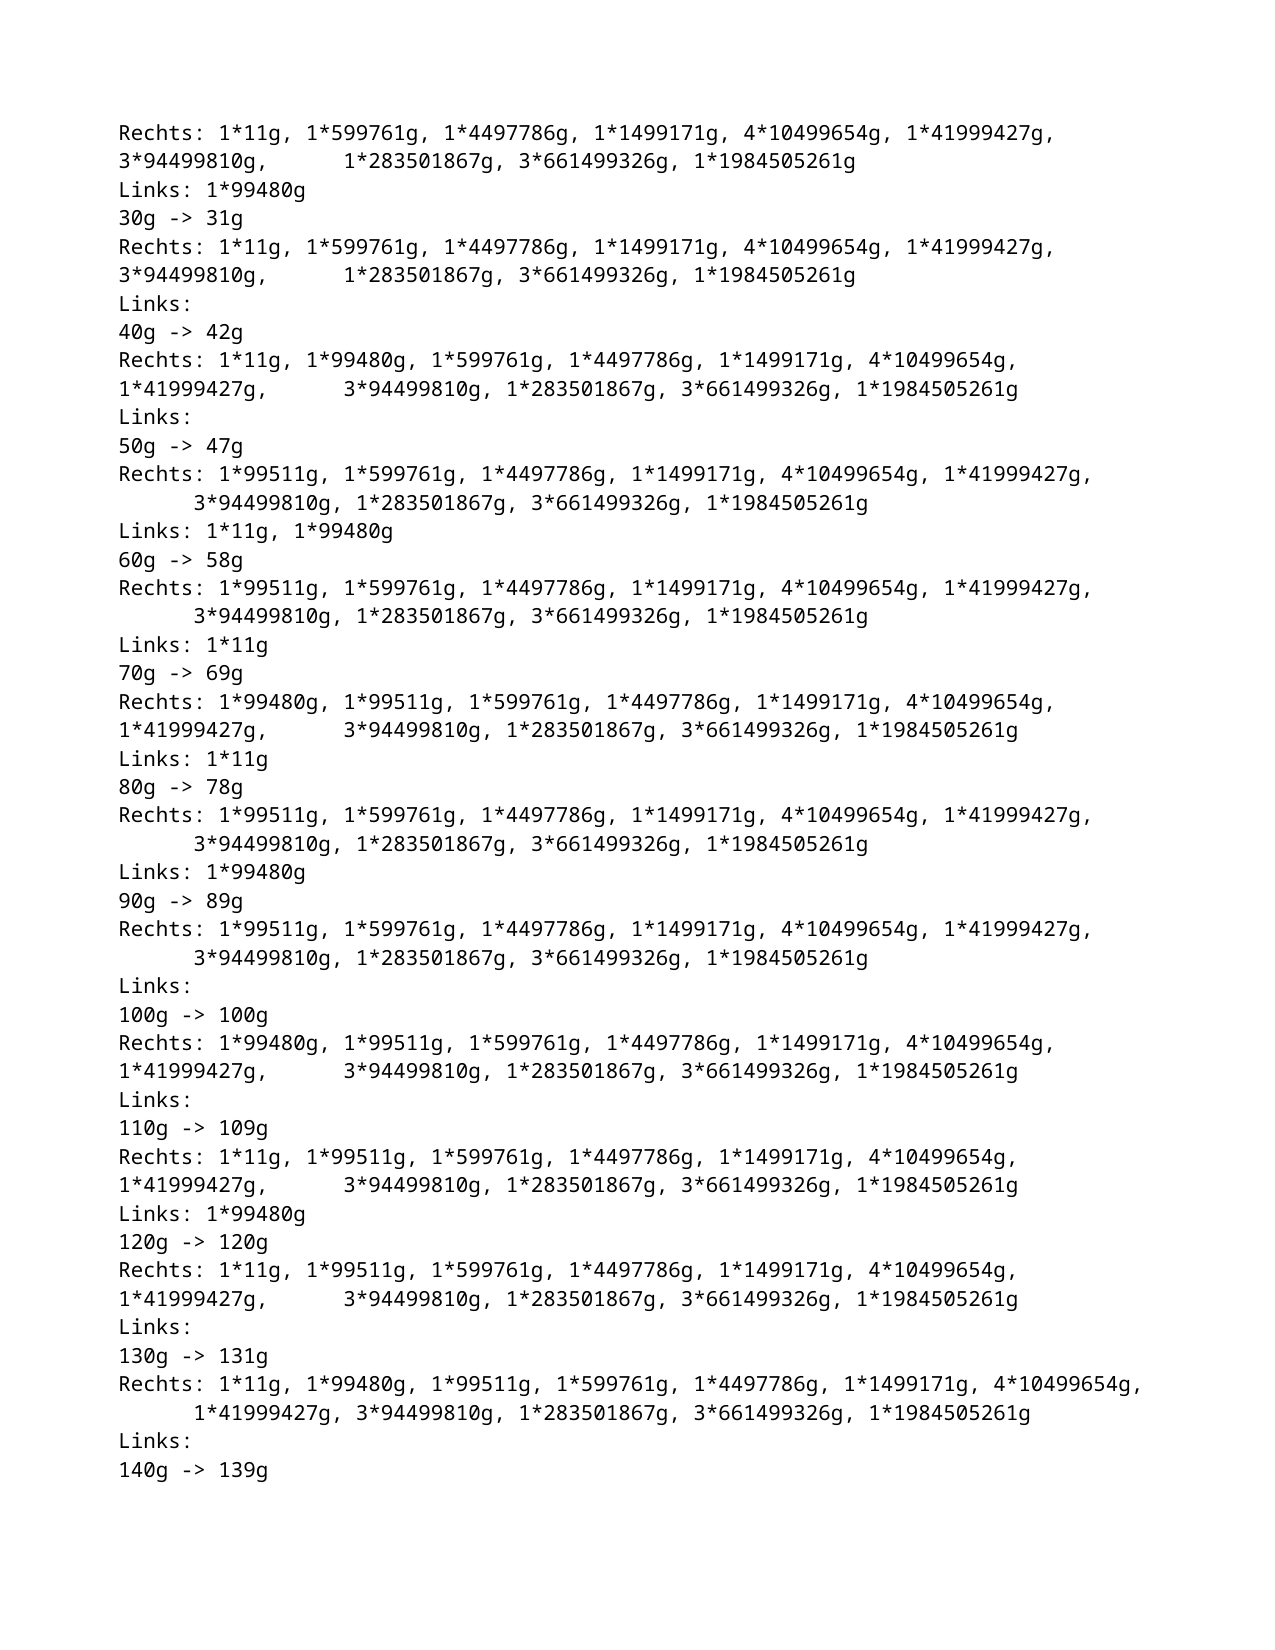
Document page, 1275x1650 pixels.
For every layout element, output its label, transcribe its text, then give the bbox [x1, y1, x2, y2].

text Links: 1*11g, 1*99480g [118, 516, 1157, 545]
text 70g -> 69g [118, 658, 1157, 687]
text 90g -> 89g [118, 886, 1157, 914]
text Links: 1*11g [118, 744, 1157, 772]
text 100g -> 100g [118, 1000, 1157, 1028]
text Rechts: 1*99480g, 1*99511g, 1*599761g, 1*4497786g, 1*1499171g, 4*10499654g, 1*41999427g, 3*94499810g, 1*283501867g, 3*661499326g, 1*1984505261g [118, 687, 1157, 744]
text Rechts: 1*11g, 1*599761g, 1*4497786g, 1*1499171g, 4*10499654g, 1*41999427g, 3*94499810g, 1*283501867g, 3*661499326g, 1*1984505261g [118, 118, 1157, 175]
text Rechts: 1*99511g, 1*599761g, 1*4497786g, 1*1499171g, 4*10499654g, 1*41999427g, 3*94499810g, 1*283501867g, 3*661499326g, 1*1984505261g [118, 573, 1157, 630]
text Rechts: 1*99511g, 1*599761g, 1*4497786g, 1*1499171g, 4*10499654g, 1*41999427g, 3*94499810g, 1*283501867g, 3*661499326g, 1*1984505261g [118, 459, 1157, 516]
text Rechts: 1*11g, 1*99480g, 1*599761g, 1*4497786g, 1*1499171g, 4*10499654g, 1*41999427g, 3*94499810g, 1*283501867g, 3*661499326g, 1*1984505261g [118, 346, 1157, 402]
text 40g -> 42g [118, 317, 1157, 346]
text 50g -> 47g [118, 431, 1157, 459]
text 110g -> 109g [118, 1113, 1157, 1142]
text Links: [118, 402, 1157, 431]
text Links: [118, 1426, 1157, 1455]
text Links: 1*99480g [118, 175, 1157, 203]
text Rechts: 1*11g, 1*99480g, 1*99511g, 1*599761g, 1*4497786g, 1*1499171g, 4*10499654g, 1*41999427g, 3*94499810g, 1*283501867g, 3*661499326g, 1*1984505261g [118, 1369, 1157, 1426]
text Rechts: 1*11g, 1*99511g, 1*599761g, 1*4497786g, 1*1499171g, 4*10499654g, 1*41999427g, 3*94499810g, 1*283501867g, 3*661499326g, 1*1984505261g [118, 1256, 1157, 1312]
text Rechts: 1*99511g, 1*599761g, 1*4497786g, 1*1499171g, 4*10499654g, 1*41999427g, 3*94499810g, 1*283501867g, 3*661499326g, 1*1984505261g [118, 914, 1157, 971]
text Rechts: 1*11g, 1*99511g, 1*599761g, 1*4497786g, 1*1499171g, 4*10499654g, 1*41999427g, 3*94499810g, 1*283501867g, 3*661499326g, 1*1984505261g [118, 1142, 1157, 1199]
text Rechts: 1*11g, 1*599761g, 1*4497786g, 1*1499171g, 4*10499654g, 1*41999427g, 3*94499810g, 1*283501867g, 3*661499326g, 1*1984505261g [118, 232, 1157, 289]
text Rechts: 1*99480g, 1*99511g, 1*599761g, 1*4497786g, 1*1499171g, 4*10499654g, 1*41999427g, 3*94499810g, 1*283501867g, 3*661499326g, 1*1984505261g [118, 1028, 1157, 1085]
text Links: [118, 289, 1157, 317]
text 130g -> 131g [118, 1341, 1157, 1369]
text Links: 1*99480g [118, 857, 1157, 886]
text 30g -> 31g [118, 203, 1157, 232]
text 140g -> 139g [118, 1455, 1157, 1483]
text 120g -> 120g [118, 1227, 1157, 1256]
text Links: [118, 971, 1157, 1000]
text Rechts: 1*99511g, 1*599761g, 1*4497786g, 1*1499171g, 4*10499654g, 1*41999427g, 3*94499810g, 1*283501867g, 3*661499326g, 1*1984505261g [118, 801, 1157, 857]
text Links: 1*99480g [118, 1199, 1157, 1227]
text 80g -> 78g [118, 772, 1157, 801]
text Links: [118, 1312, 1157, 1341]
text 60g -> 58g [118, 545, 1157, 573]
text Links: [118, 1085, 1157, 1113]
text Links: 1*11g [118, 630, 1157, 658]
